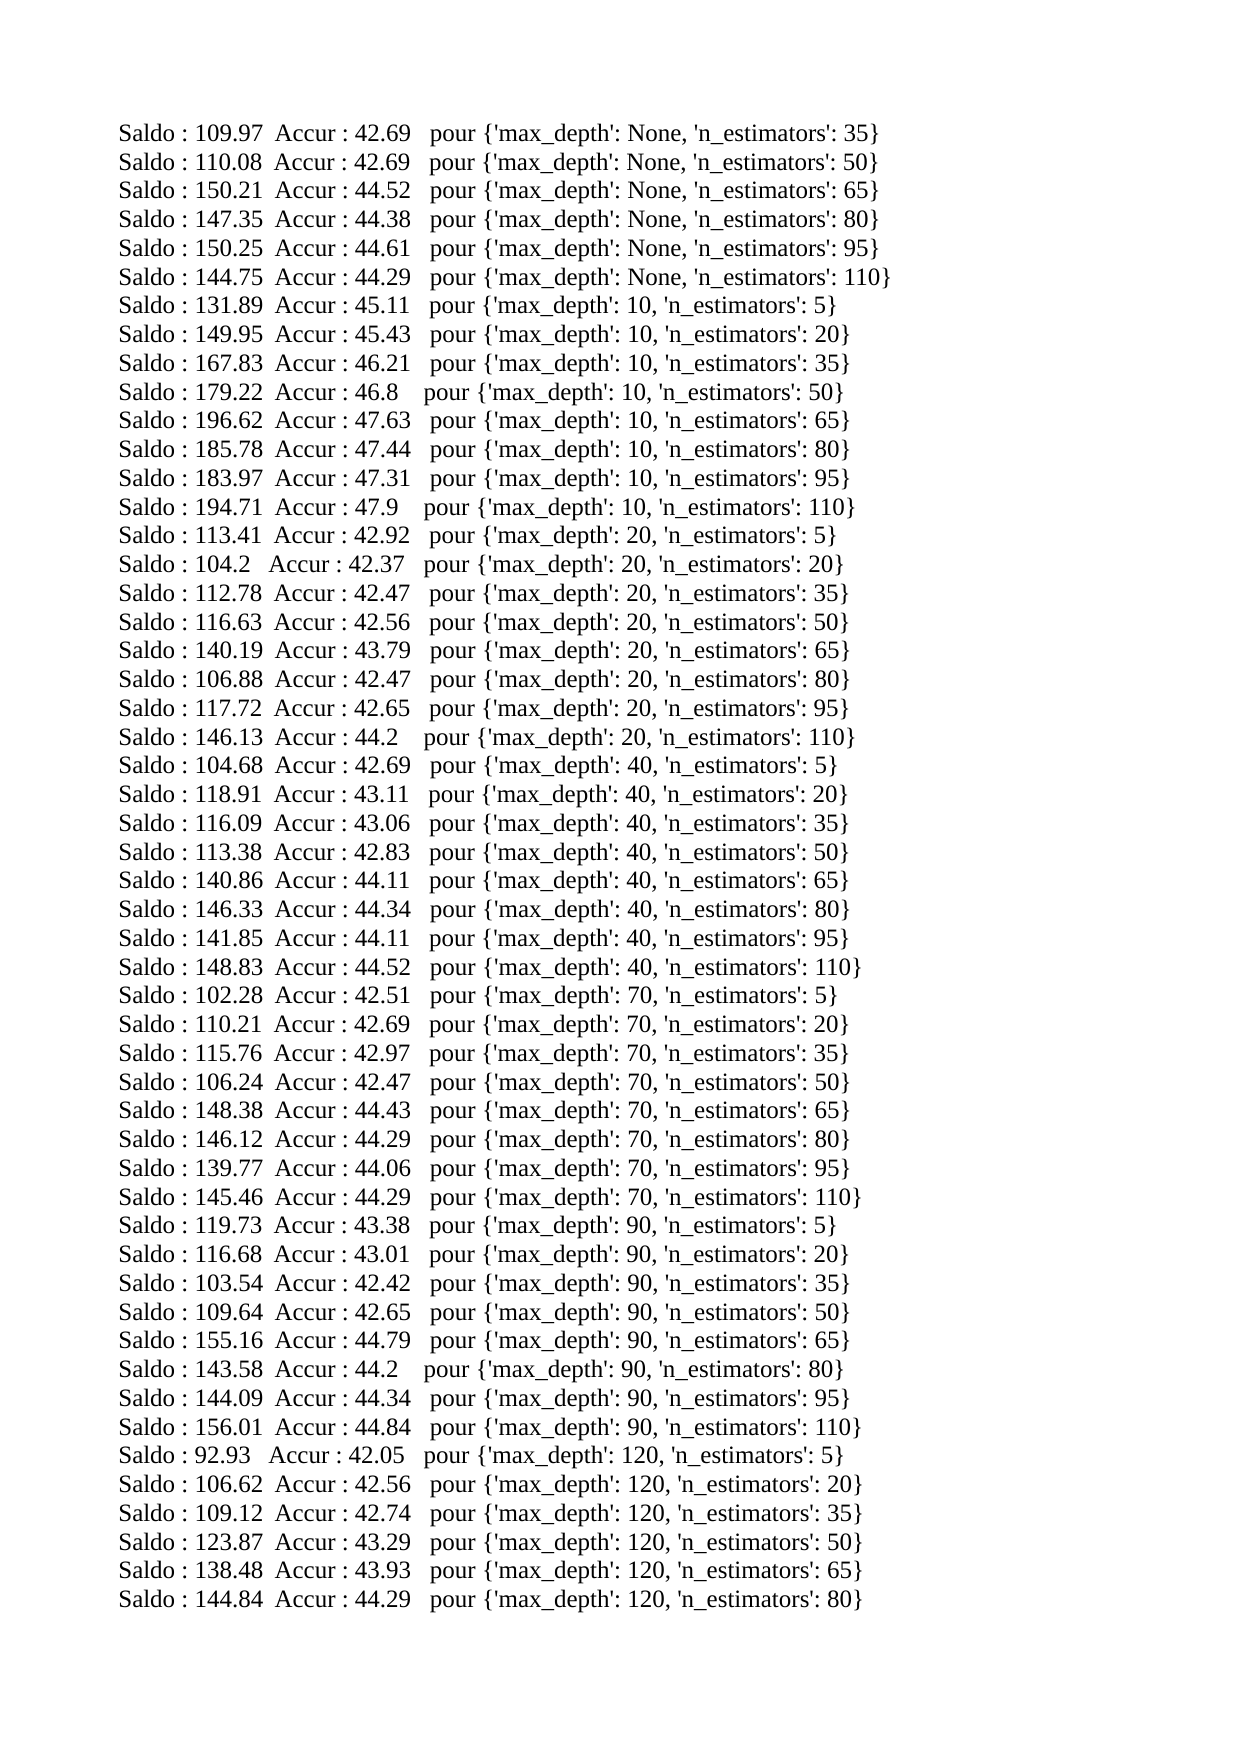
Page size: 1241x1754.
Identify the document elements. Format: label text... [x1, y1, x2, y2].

text Saldo : 112.78 Accur : 42.47 pour {'max_depth': 20, 'n_estimators': 35} [118, 578, 1122, 607]
text Saldo : 141.85 Accur : 44.11 pour {'max_depth': 40, 'n_estimators': 95} [118, 923, 1122, 952]
text Saldo : 144.09 Accur : 44.34 pour {'max_depth': 90, 'n_estimators': 95} [118, 1383, 1122, 1412]
text Saldo : 116.68 Accur : 43.01 pour {'max_depth': 90, 'n_estimators': 20} [118, 1239, 1122, 1268]
text Saldo : 109.64 Accur : 42.65 pour {'max_depth': 90, 'n_estimators': 50} [118, 1297, 1122, 1326]
text Saldo : 110.08 Accur : 42.69 pour {'max_depth': None, 'n_estimators': 50} [118, 147, 1122, 176]
text Saldo : 196.62 Accur : 47.63 pour {'max_depth': 10, 'n_estimators': 65} [118, 406, 1122, 434]
text Saldo : 116.63 Accur : 42.56 pour {'max_depth': 20, 'n_estimators': 50} [118, 607, 1122, 636]
text Saldo : 149.95 Accur : 45.43 pour {'max_depth': 10, 'n_estimators': 20} [118, 319, 1122, 348]
text Saldo : 145.46 Accur : 44.29 pour {'max_depth': 70, 'n_estimators': 110} [118, 1182, 1122, 1211]
text Saldo : 183.97 Accur : 47.31 pour {'max_depth': 10, 'n_estimators': 95} [118, 463, 1122, 492]
text Saldo : 106.24 Accur : 42.47 pour {'max_depth': 70, 'n_estimators': 50} [118, 1067, 1122, 1096]
text Saldo : 104.2 Accur : 42.37 pour {'max_depth': 20, 'n_estimators': 20} [118, 549, 1122, 578]
text Saldo : 139.77 Accur : 44.06 pour {'max_depth': 70, 'n_estimators': 95} [118, 1153, 1122, 1182]
text Saldo : 143.58 Accur : 44.2 pour {'max_depth': 90, 'n_estimators': 80} [118, 1354, 1122, 1383]
text Saldo : 106.88 Accur : 42.47 pour {'max_depth': 20, 'n_estimators': 80} [118, 664, 1122, 693]
text Saldo : 144.75 Accur : 44.29 pour {'max_depth': None, 'n_estimators': 110} [118, 262, 1122, 291]
text Saldo : 138.48 Accur : 43.93 pour {'max_depth': 120, 'n_estimators': 65} [118, 1556, 1122, 1584]
text Saldo : 119.73 Accur : 43.38 pour {'max_depth': 90, 'n_estimators': 5} [118, 1211, 1122, 1239]
text Saldo : 110.21 Accur : 42.69 pour {'max_depth': 70, 'n_estimators': 20} [118, 1009, 1122, 1038]
text Saldo : 102.28 Accur : 42.51 pour {'max_depth': 70, 'n_estimators': 5} [118, 981, 1122, 1009]
text Saldo : 194.71 Accur : 47.9 pour {'max_depth': 10, 'n_estimators': 110} [118, 492, 1122, 521]
text Saldo : 113.38 Accur : 42.83 pour {'max_depth': 40, 'n_estimators': 50} [118, 837, 1122, 866]
text Saldo : 146.13 Accur : 44.2 pour {'max_depth': 20, 'n_estimators': 110} [118, 722, 1122, 751]
text Saldo : 106.62 Accur : 42.56 pour {'max_depth': 120, 'n_estimators': 20} [118, 1469, 1122, 1498]
text Saldo : 150.21 Accur : 44.52 pour {'max_depth': None, 'n_estimators': 65} [118, 176, 1122, 204]
text Saldo : 103.54 Accur : 42.42 pour {'max_depth': 90, 'n_estimators': 35} [118, 1268, 1122, 1297]
text Saldo : 146.33 Accur : 44.34 pour {'max_depth': 40, 'n_estimators': 80} [118, 894, 1122, 923]
text Saldo : 140.19 Accur : 43.79 pour {'max_depth': 20, 'n_estimators': 65} [118, 636, 1122, 664]
text Saldo : 150.25 Accur : 44.61 pour {'max_depth': None, 'n_estimators': 95} [118, 233, 1122, 262]
text Saldo : 146.12 Accur : 44.29 pour {'max_depth': 70, 'n_estimators': 80} [118, 1124, 1122, 1153]
text Saldo : 148.83 Accur : 44.52 pour {'max_depth': 40, 'n_estimators': 110} [118, 952, 1122, 981]
text Saldo : 115.76 Accur : 42.97 pour {'max_depth': 70, 'n_estimators': 35} [118, 1038, 1122, 1067]
text Saldo : 113.41 Accur : 42.92 pour {'max_depth': 20, 'n_estimators': 5} [118, 521, 1122, 549]
text Saldo : 140.86 Accur : 44.11 pour {'max_depth': 40, 'n_estimators': 65} [118, 866, 1122, 894]
text Saldo : 117.72 Accur : 42.65 pour {'max_depth': 20, 'n_estimators': 95} [118, 693, 1122, 722]
text Saldo : 167.83 Accur : 46.21 pour {'max_depth': 10, 'n_estimators': 35} [118, 348, 1122, 377]
text Saldo : 147.35 Accur : 44.38 pour {'max_depth': None, 'n_estimators': 80} [118, 204, 1122, 233]
text Saldo : 104.68 Accur : 42.69 pour {'max_depth': 40, 'n_estimators': 5} [118, 751, 1122, 779]
text Saldo : 155.16 Accur : 44.79 pour {'max_depth': 90, 'n_estimators': 65} [118, 1326, 1122, 1354]
text Saldo : 185.78 Accur : 47.44 pour {'max_depth': 10, 'n_estimators': 80} [118, 434, 1122, 463]
text Saldo : 109.12 Accur : 42.74 pour {'max_depth': 120, 'n_estimators': 35} [118, 1498, 1122, 1527]
text Saldo : 148.38 Accur : 44.43 pour {'max_depth': 70, 'n_estimators': 65} [118, 1096, 1122, 1124]
text Saldo : 156.01 Accur : 44.84 pour {'max_depth': 90, 'n_estimators': 110} [118, 1412, 1122, 1441]
text Saldo : 116.09 Accur : 43.06 pour {'max_depth': 40, 'n_estimators': 35} [118, 808, 1122, 837]
text Saldo : 92.93 Accur : 42.05 pour {'max_depth': 120, 'n_estimators': 5} [118, 1441, 1122, 1469]
text Saldo : 179.22 Accur : 46.8 pour {'max_depth': 10, 'n_estimators': 50} [118, 377, 1122, 406]
text Saldo : 144.84 Accur : 44.29 pour {'max_depth': 120, 'n_estimators': 80} [118, 1584, 1122, 1613]
text Saldo : 118.91 Accur : 43.11 pour {'max_depth': 40, 'n_estimators': 20} [118, 779, 1122, 808]
text Saldo : 131.89 Accur : 45.11 pour {'max_depth': 10, 'n_estimators': 5} [118, 291, 1122, 319]
text Saldo : 123.87 Accur : 43.29 pour {'max_depth': 120, 'n_estimators': 50} [118, 1527, 1122, 1556]
text Saldo : 109.97 Accur : 42.69 pour {'max_depth': None, 'n_estimators': 35} [118, 118, 1122, 147]
